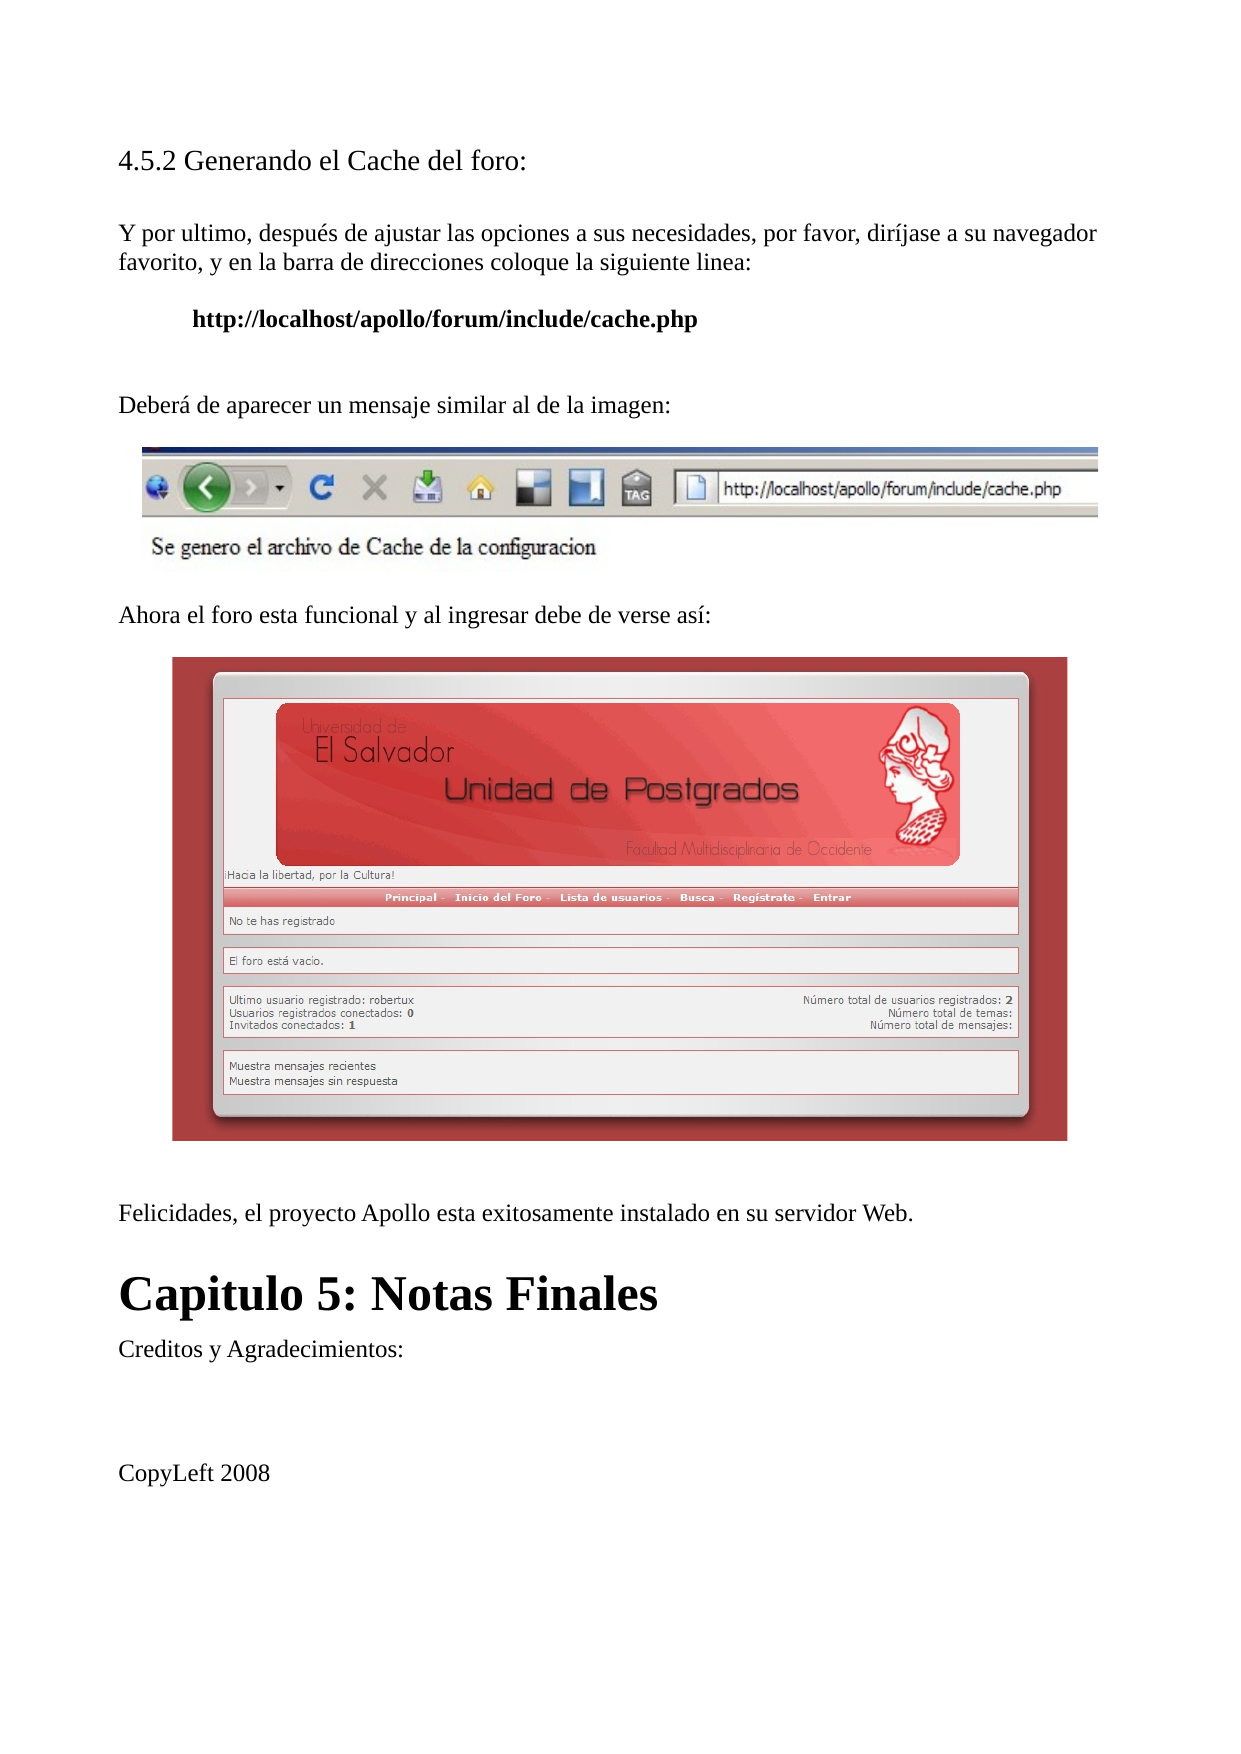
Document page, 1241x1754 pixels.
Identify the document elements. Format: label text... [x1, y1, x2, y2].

text http://localhost/apollo/forum/include/cache.php [192, 304, 1122, 362]
subtitle Capitulo 5: Notas Finales [118, 1264, 1122, 1322]
picture [172, 657, 1068, 1141]
text Y por ultimo, después de ajustar las opciones a sus necesidades, por favor, diríjase a su navegador favorito, y en la barra de direcciones coloque la siguiente linea: [118, 218, 1122, 275]
text Deberá de aparecer un mensaje similar al de la imagen: [118, 390, 1122, 419]
subtitle 4.5.2 Generando el Cache del foro: [118, 143, 1122, 177]
text Felicidades, el proyecto Apollo esta exitosamente instalado en su servidor Web. [118, 1198, 1122, 1227]
picture [142, 447, 1099, 572]
text Creditos y Agradecimientos: [118, 1334, 1122, 1363]
text Ahora el foro esta funcional y al ingresar debe de verse así: [118, 600, 1122, 629]
text CopyLeft 2008 [118, 1458, 1122, 1487]
